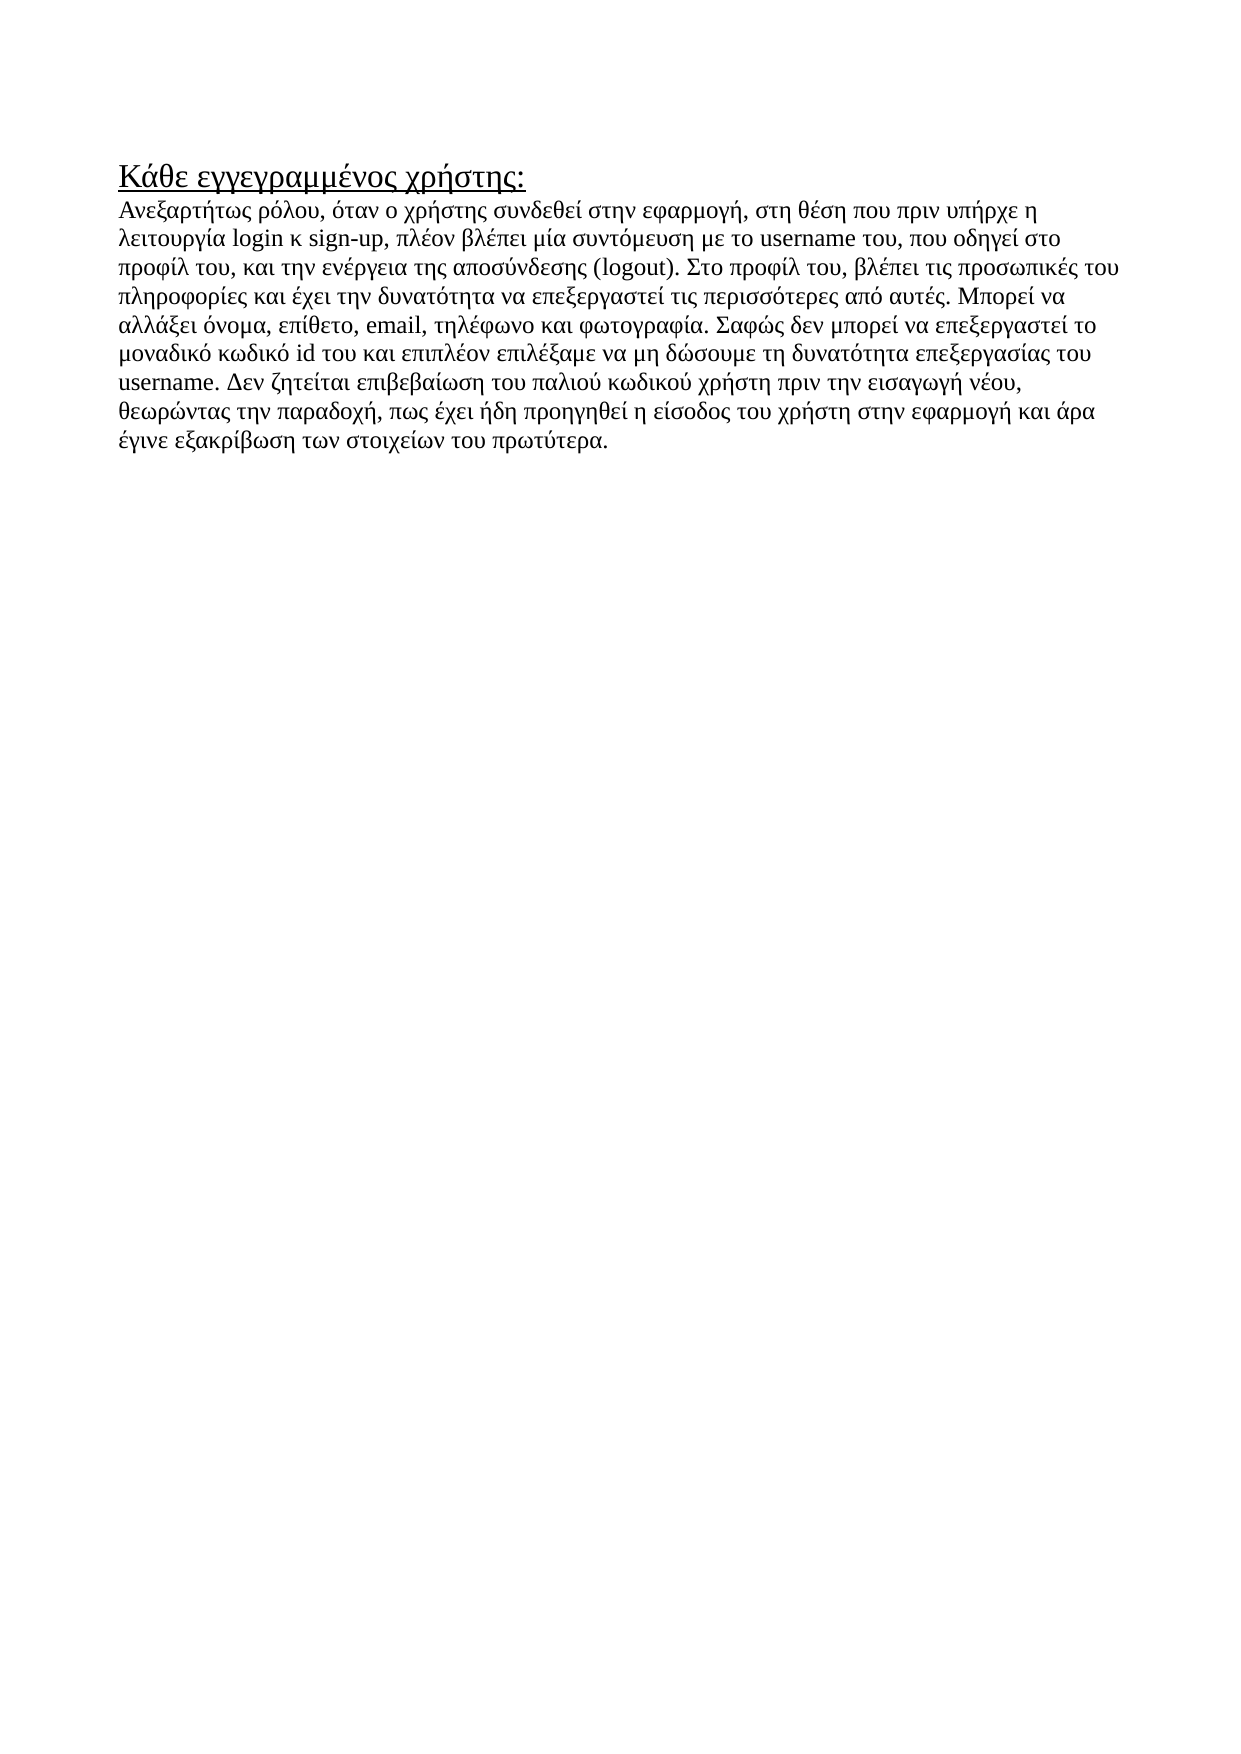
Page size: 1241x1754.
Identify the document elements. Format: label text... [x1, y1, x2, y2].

text Κάθε εγγεγραμμένος χρήστης: [118, 156, 1122, 195]
text Ανεξαρτήτως ρόλου, όταν ο χρήστης συνδεθεί στην εφαρμογή, στη θέση που πριν υπήρχε η λειτουργία login κ sign-up, πλέον βλέπει μία συντόμευση με το username του, που οδηγεί στο προφίλ του, και την ενέργεια της αποσύνδεσης (logout). Στο προφίλ του, βλέπει τις προσωπικές του πληροφορίες και έχει την δυνατότητα να επεξεργαστεί τις περισσότερες από αυτές. Μπορεί να αλλάξει όνομα, επίθετο, email, τηλέφωνο και φωτογραφία. Σαφώς δεν μπορεί να επεξεργαστεί το μοναδικό κωδικό id του και επιπλέον επιλέξαμε να μη δώσουμε τη δυνατότητα επεξεργασίας του username. Δεν ζητείται επιβεβαίωση του παλιού κωδικού χρήστη πριν την εισαγωγή νέου, θεωρώντας την παραδοχή, πως έχει ήδη προηγηθεί η είσοδος του χρήστη στην εφαρμογή και άρα έγινε εξακρίβωση των στοιχείων του πρωτύτερα. [118, 195, 1122, 453]
